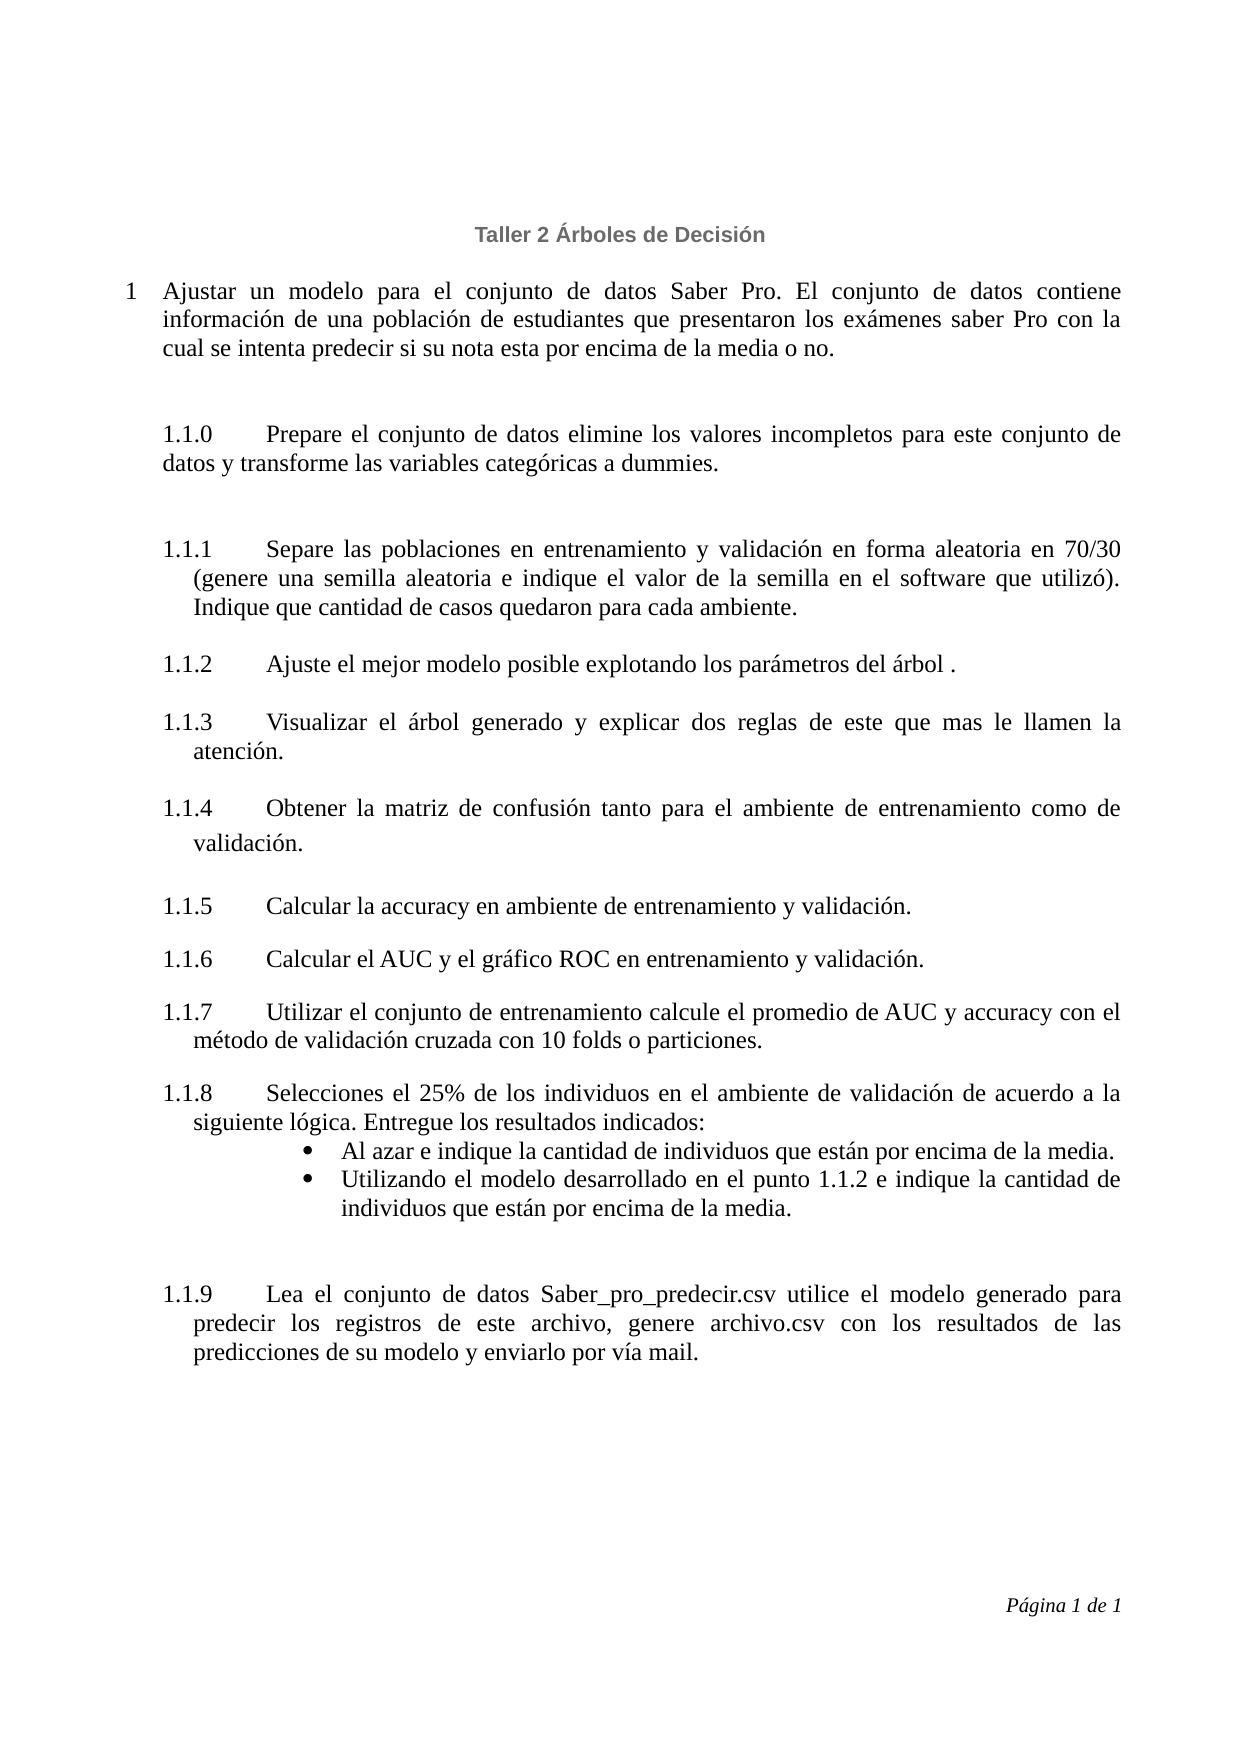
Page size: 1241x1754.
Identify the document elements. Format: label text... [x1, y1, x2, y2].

list Selecciones el 25% de los individuos en el ambiente de validación de acuerdo a la siguiente lógica. Entregue los resultados indicados: [162, 1078, 1122, 1136]
list Lea el conjunto de datos Saber_pro_predecir.csv utilice el modelo generado para predecir los registros de este archivo, genere archivo.csv con los resultados de las predicciones de su modelo y enviarlo por vía mail. [162, 1279, 1122, 1366]
list Ajustar un modelo para el conjunto de datos Saber Pro. El conjunto de datos contiene información de una población de estudiantes que presentaron los exámenes saber Pro con la cual se intenta predecir si su nota esta por encima de la media o no. [125, 276, 1122, 362]
list Calcular la accuracy en ambiente de entrenamiento y validación. [162, 891, 1122, 920]
list Utilizar el conjunto de entrenamiento calcule el promedio de AUC y accuracy con el método de validación cruzada con 10 folds o particiones. [162, 997, 1122, 1054]
list Ajuste el mejor modelo posible explotando los parámetros del árbol . [162, 649, 1122, 678]
list Visualizar el árbol generado y explicar dos reglas de este que mas le llamen la atención. [162, 707, 1122, 764]
list 1.1.0 Prepare el conjunto de datos elimine los valores incompletos para este conjunto de datos y transforme las variables categóricas a dummies. [125, 419, 1122, 477]
list Utilizando el modelo desarrollado en el punto 1.1.2 e indique la cantidad de individuos que están por encima de la media. [303, 1164, 1122, 1222]
text Taller 2 Árboles de Decisión [118, 222, 1122, 247]
list Calcular el AUC y el gráfico ROC en entrenamiento y validación. [162, 944, 1122, 973]
list Separe las poblaciones en entrenamiento y validación en forma aleatoria en 70/30 (genere una semilla aleatoria e indique el valor de la semilla en el software que utilizó). Indique que cantidad de casos quedaron para cada ambiente. [162, 534, 1122, 621]
list Obtener la matriz de confusión tanto para el ambiente de entrenamiento como de validación. [162, 793, 1122, 857]
list Al azar e indique la cantidad de individuos que están por encima de la media. [303, 1136, 1122, 1164]
